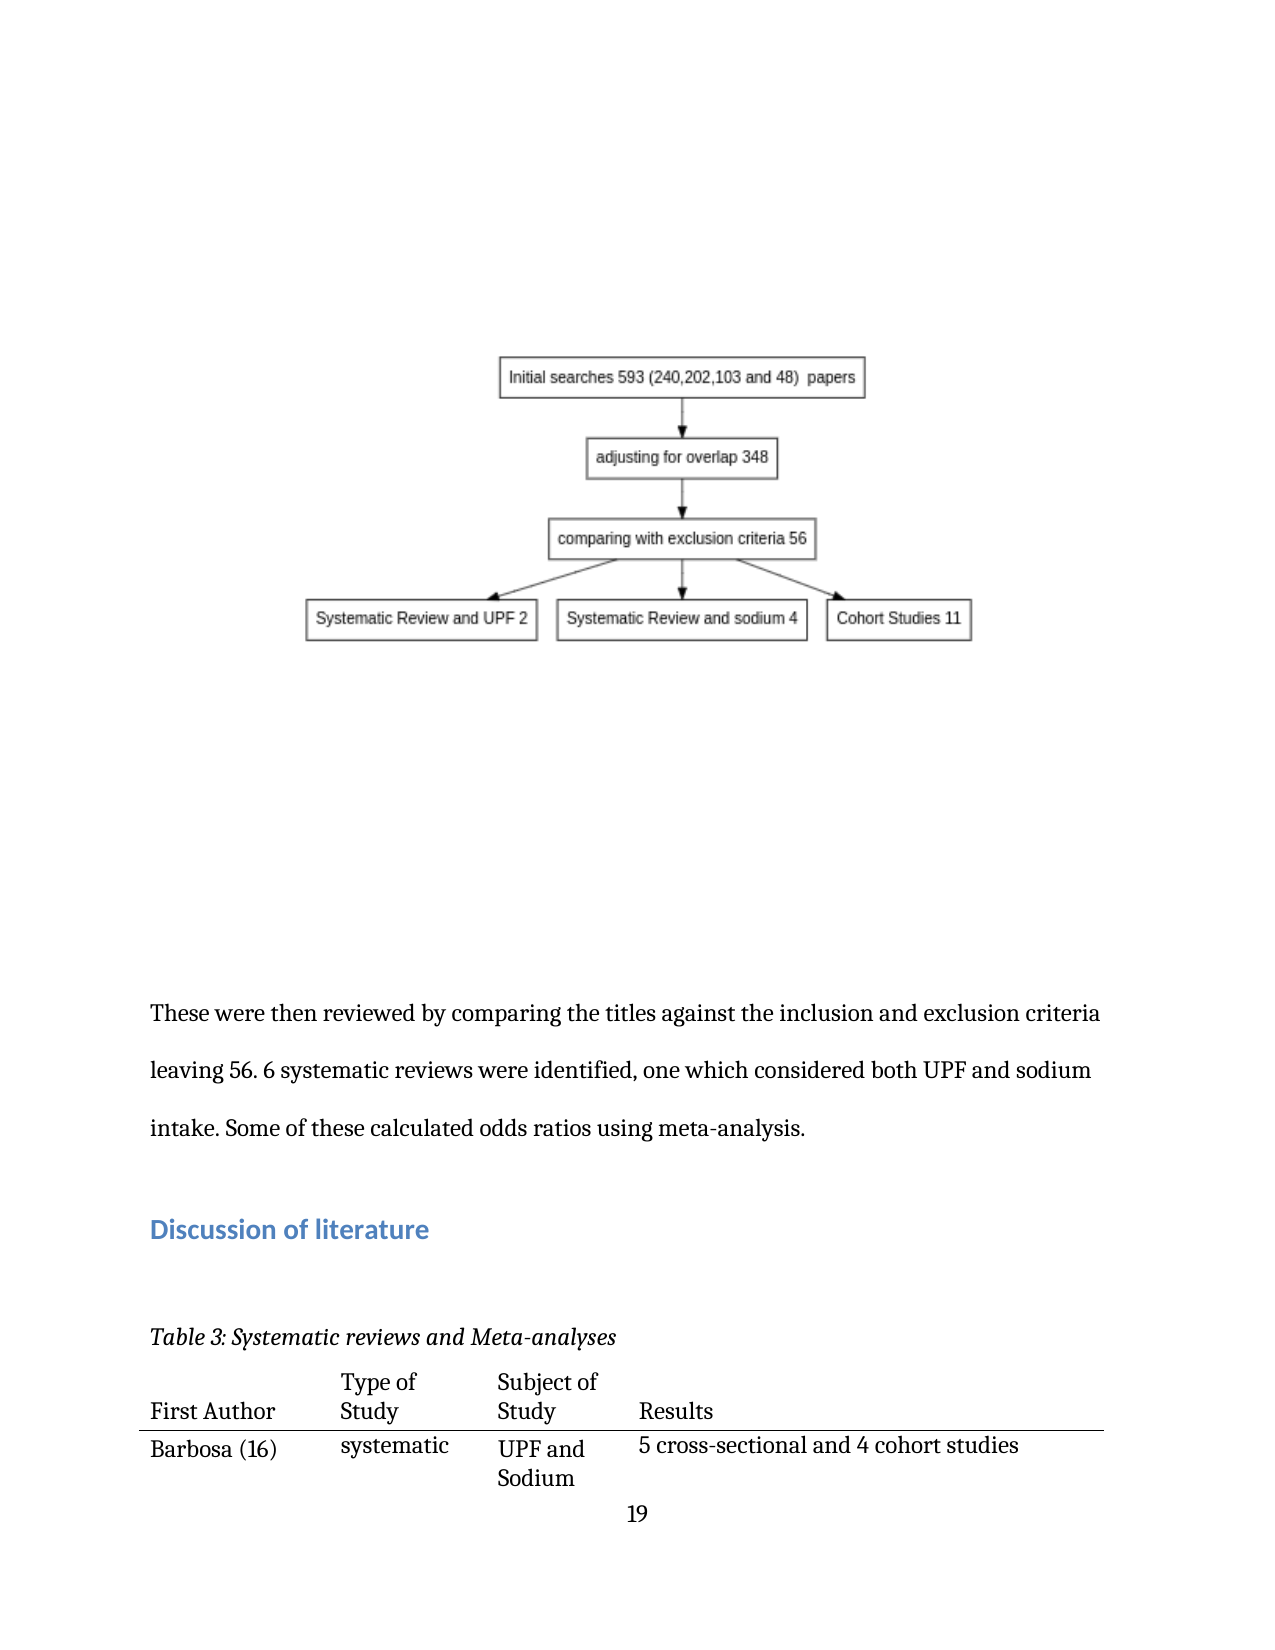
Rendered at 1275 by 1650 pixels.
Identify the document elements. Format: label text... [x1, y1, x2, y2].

text Table 3: Systematic reviews and Meta-analyses [150, 1323, 1125, 1352]
text These were then reviewed by comparing the titles against the inclusion and exclusion criteria leaving 56. 6 systematic reviews were identified, one which considered both UPF and sodium intake. Some of these calculated odds ratios using meta-analysis. [150, 999, 1125, 1142]
table_cell Barbosa (16) [139, 1431, 329, 1492]
table_cell 5 cross-sectional and 4 cohort studies [628, 1431, 1104, 1492]
text Figure 2: Search Flowchart [280, 75, 995, 97]
table_header Subject of Study [487, 1365, 627, 1429]
table_header First Author [139, 1365, 329, 1429]
table_cell systematic [329, 1431, 487, 1492]
table_cell UPF and Sodium [487, 1431, 627, 1492]
subtitle Discussion of literature [150, 1211, 1125, 1246]
table_header Results [628, 1365, 1104, 1429]
table_header Type of Study [329, 1365, 487, 1429]
